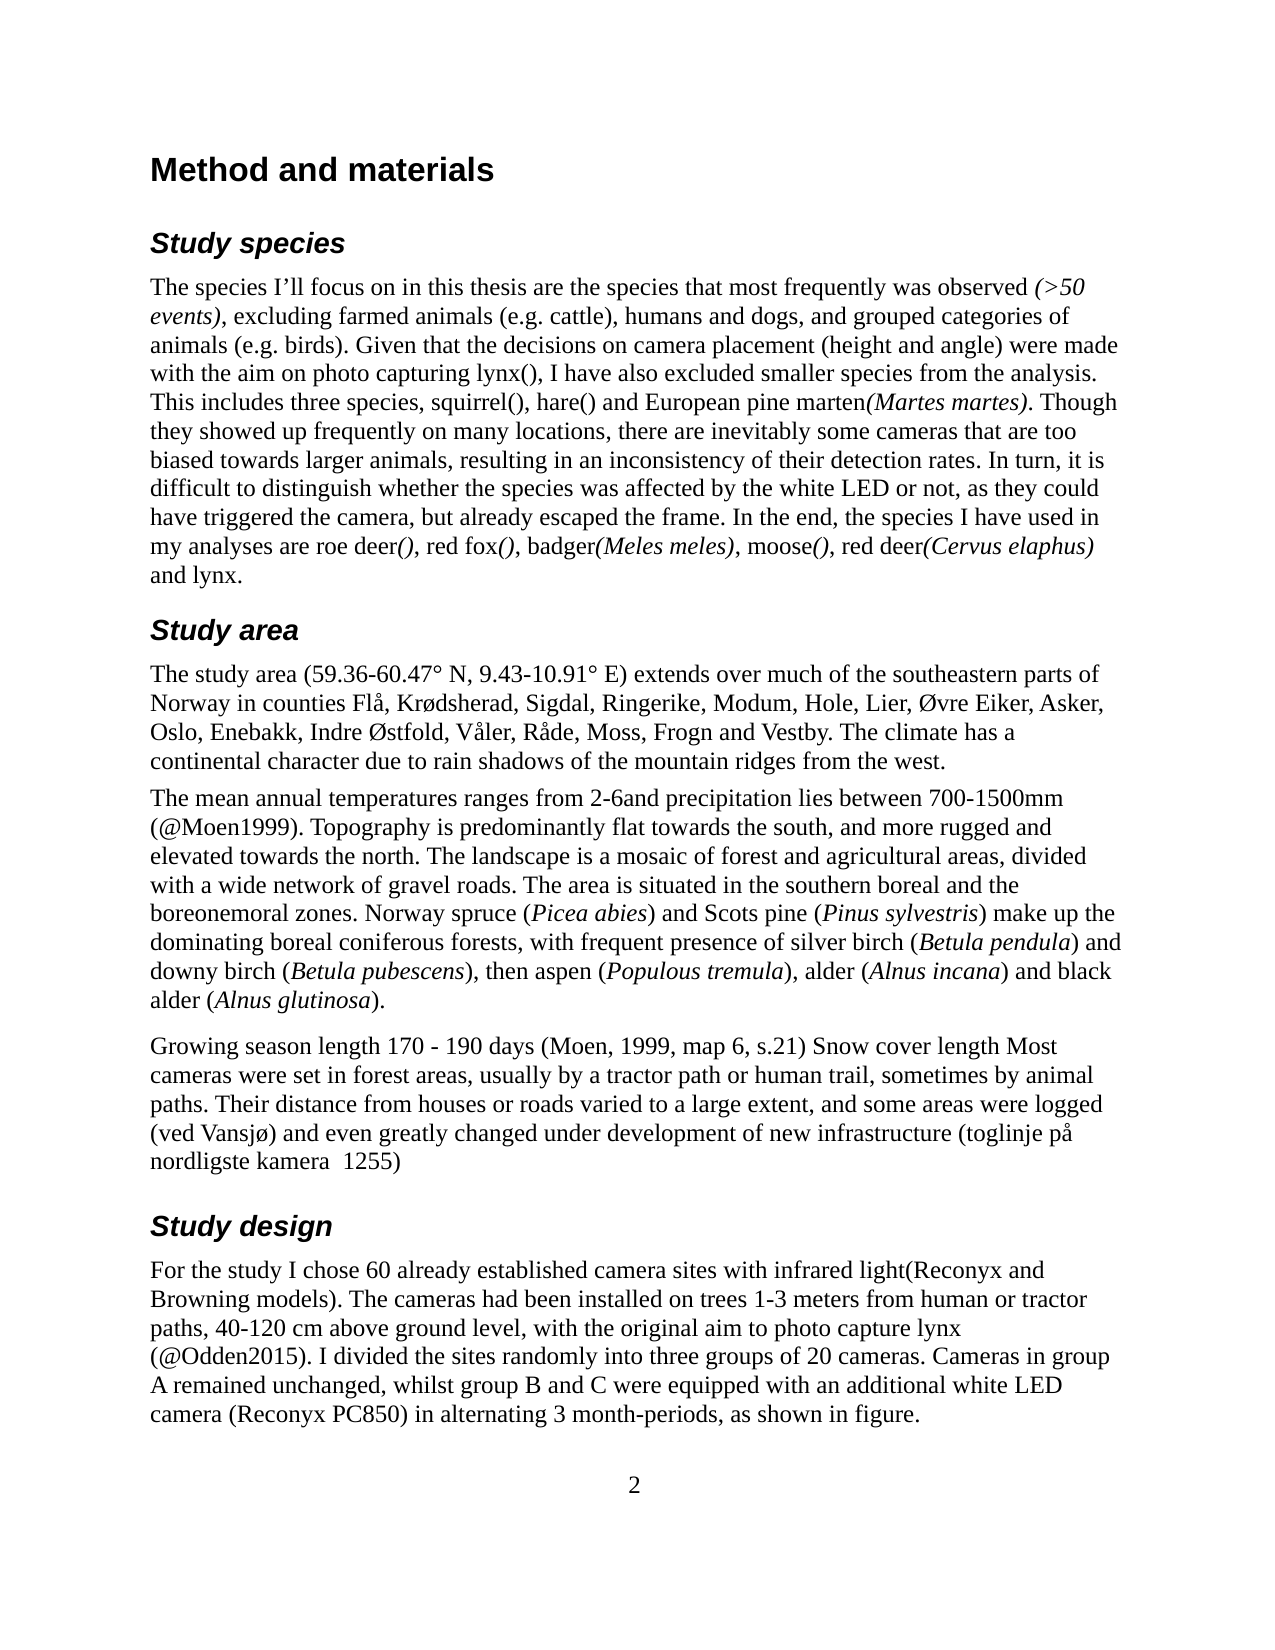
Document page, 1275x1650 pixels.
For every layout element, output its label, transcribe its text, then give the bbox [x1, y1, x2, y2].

text The mean annual temperatures ranges from 2-6and precipitation lies between 700-1500mm (@Moen1999). Topography is predominantly flat towards the south, and more rugged and elevated towards the north. The landscape is a mosaic of forest and agricultural areas, divided with a wide network of gravel roads. The area is situated in the southern boreal and the boreonemoral zones. Norway spruce (Picea abies) and Scots pine (Pinus sylvestris) make up the dominating boreal coniferous forests, with frequent presence of silver birch (Betula pendula) and downy birch (Betula pubescens), then aspen (Populous tremula), alder (Alnus incana) and black alder (Alnus glutinosa). [150, 783, 1125, 1013]
subtitle Study area [150, 613, 1125, 647]
subtitle Method and materials [150, 150, 1125, 189]
text For the study I chose 60 already established camera sites with infrared light(Reconyx and Browning models). The cameras had been installed on trees 1-3 meters from human or tractor paths, 40-120 cm above ground level, with the original aim to photo capture lynx (@Odden2015). I divided the sites randomly into three groups of 20 cameras. Cameras in group A remained unchanged, whilst group B and C were equipped with an additional white LED camera (Reconyx PC850) in alternating 3 month-periods, as shown in figure. [150, 1255, 1125, 1428]
subtitle Study design [150, 1209, 1125, 1243]
text Growing season length 170 - 190 days (Moen, 1999, map 6, s.21) Snow cover length Most cameras were set in forest areas, usually by a tractor path or human trail, sometimes by animal paths. Their distance from houses or roads varied to a large extent, and some areas were logged (ved Vansjø) and even greatly changed under development of new infrastructure (toglinje på nordligste kamera 1255) [150, 1031, 1125, 1175]
text The study area (59.36-60.47° N, 9.43-10.91° E) extends over much of the southeastern parts of Norway in counties Flå, Krødsherad, Sigdal, Ringerike, Modum, Hole, Lier, Øvre Eiker, Asker, Oslo, Enebakk, Indre Østfold, Våler, Råde, Moss, Frogn and Vestby. The climate has a continental character due to rain shadows of the mountain ridges from the west. [150, 659, 1125, 774]
text The species I’ll focus on in this thesis are the species that most frequently was observed (>50 events), excluding farmed animals (e.g. cattle), humans and dogs, and grouped categories of animals (e.g. birds). Given that the decisions on camera placement (height and angle) were made with the aim on photo capturing lynx(), I have also excluded smaller species from the analysis. This includes three species, squirrel(), hare() and European pine marten(Martes martes). Though they showed up frequently on many locations, there are inevitably some cameras that are too biased towards larger animals, resulting in an inconsistency of their detection rates. In turn, it is difficult to distinguish whether the species was affected by the white LED or not, as they could have triggered the camera, but already escaped the frame. In the end, the species I have used in my analyses are roe deer(), red fox(), badger(Meles meles), moose(), red deer(Cervus elaphus) and lynx. [150, 272, 1125, 588]
subtitle Study species [150, 226, 1125, 260]
